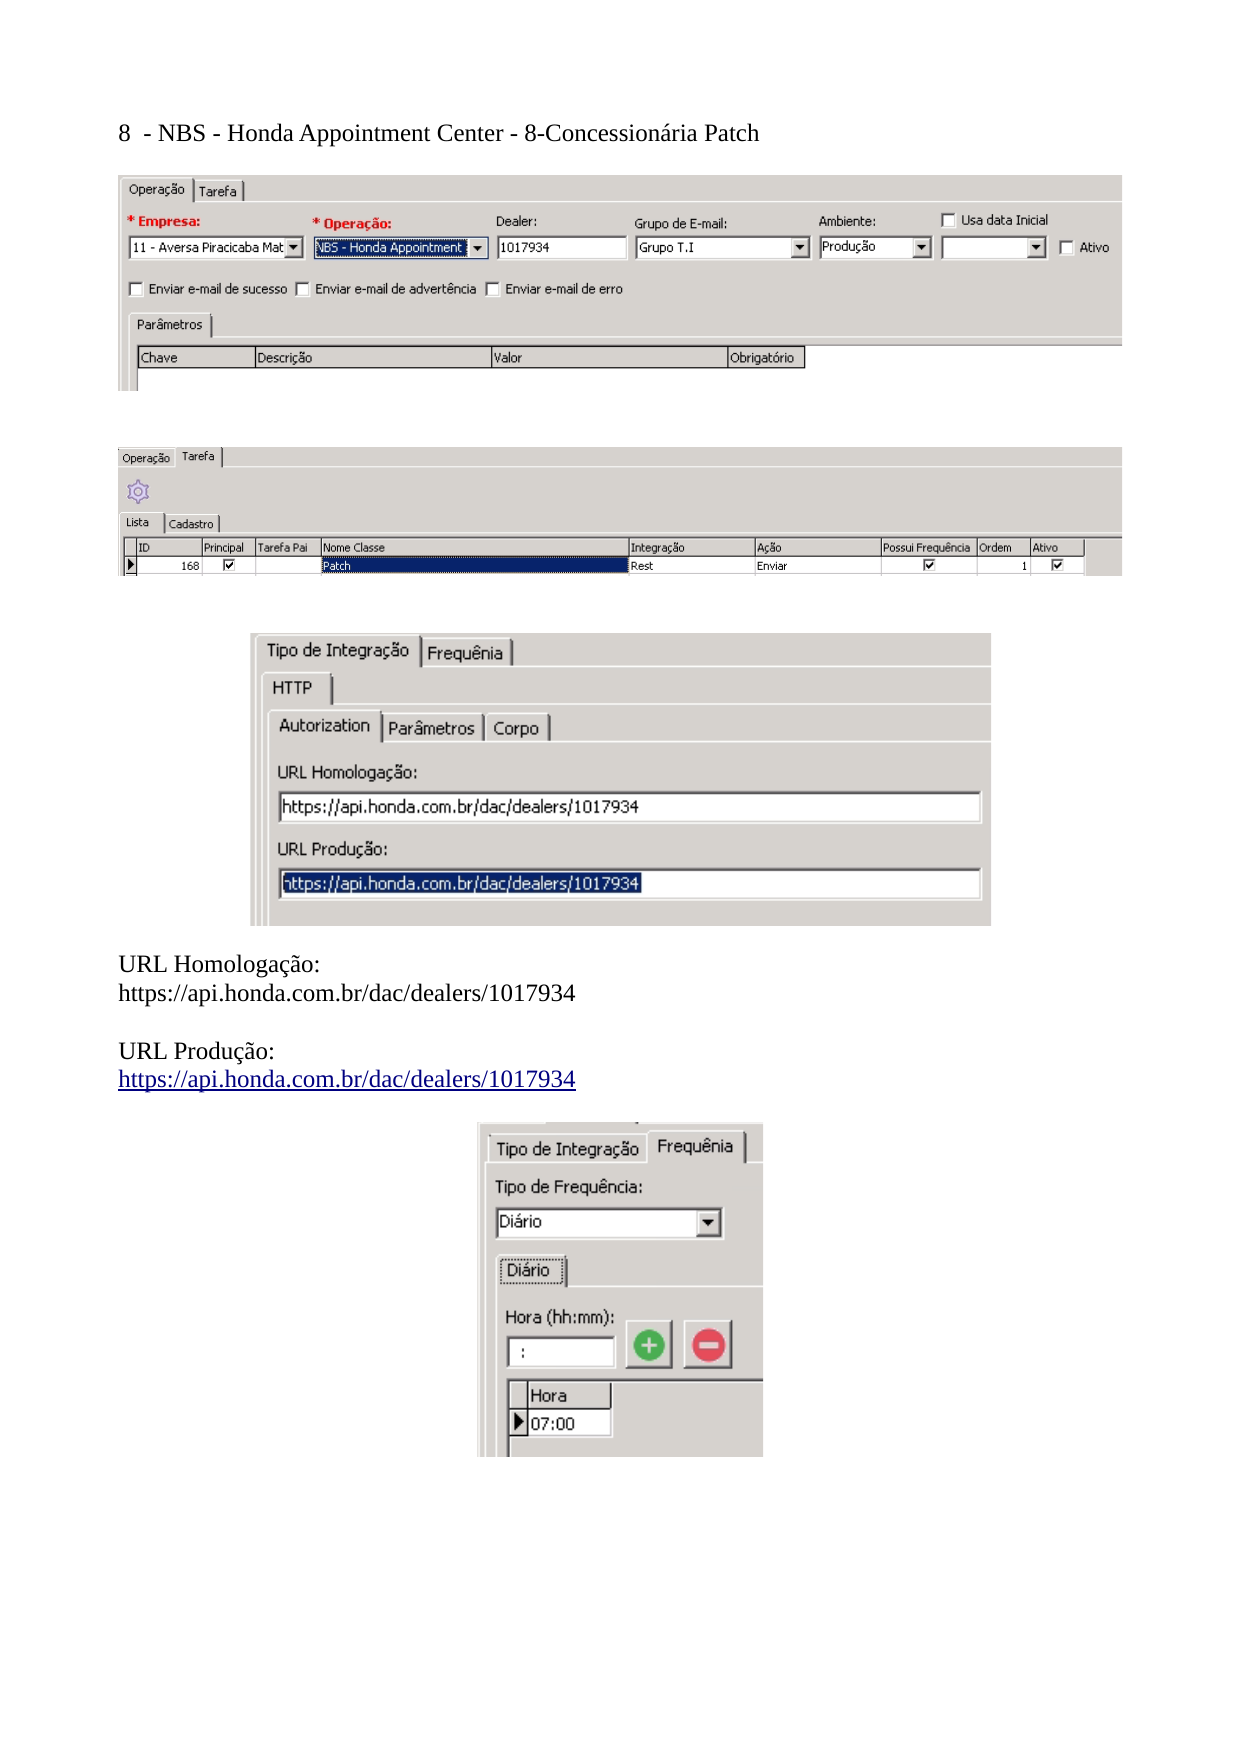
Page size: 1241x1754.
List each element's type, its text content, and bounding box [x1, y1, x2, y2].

picture [249, 633, 992, 926]
text https://api.honda.com.br/dac/dealers/1017934 [118, 978, 1122, 1007]
text 8 - NBS - Honda Appointment Center - 8-Concessionária Patch [118, 118, 1122, 147]
text URL Homologação: [118, 949, 1122, 978]
text URL Produção: [118, 1036, 1122, 1064]
picture [118, 447, 1123, 576]
text https://api.honda.com.br/dac/dealers/1017934 [118, 1064, 1122, 1093]
picture [477, 1122, 764, 1457]
picture [118, 175, 1123, 391]
